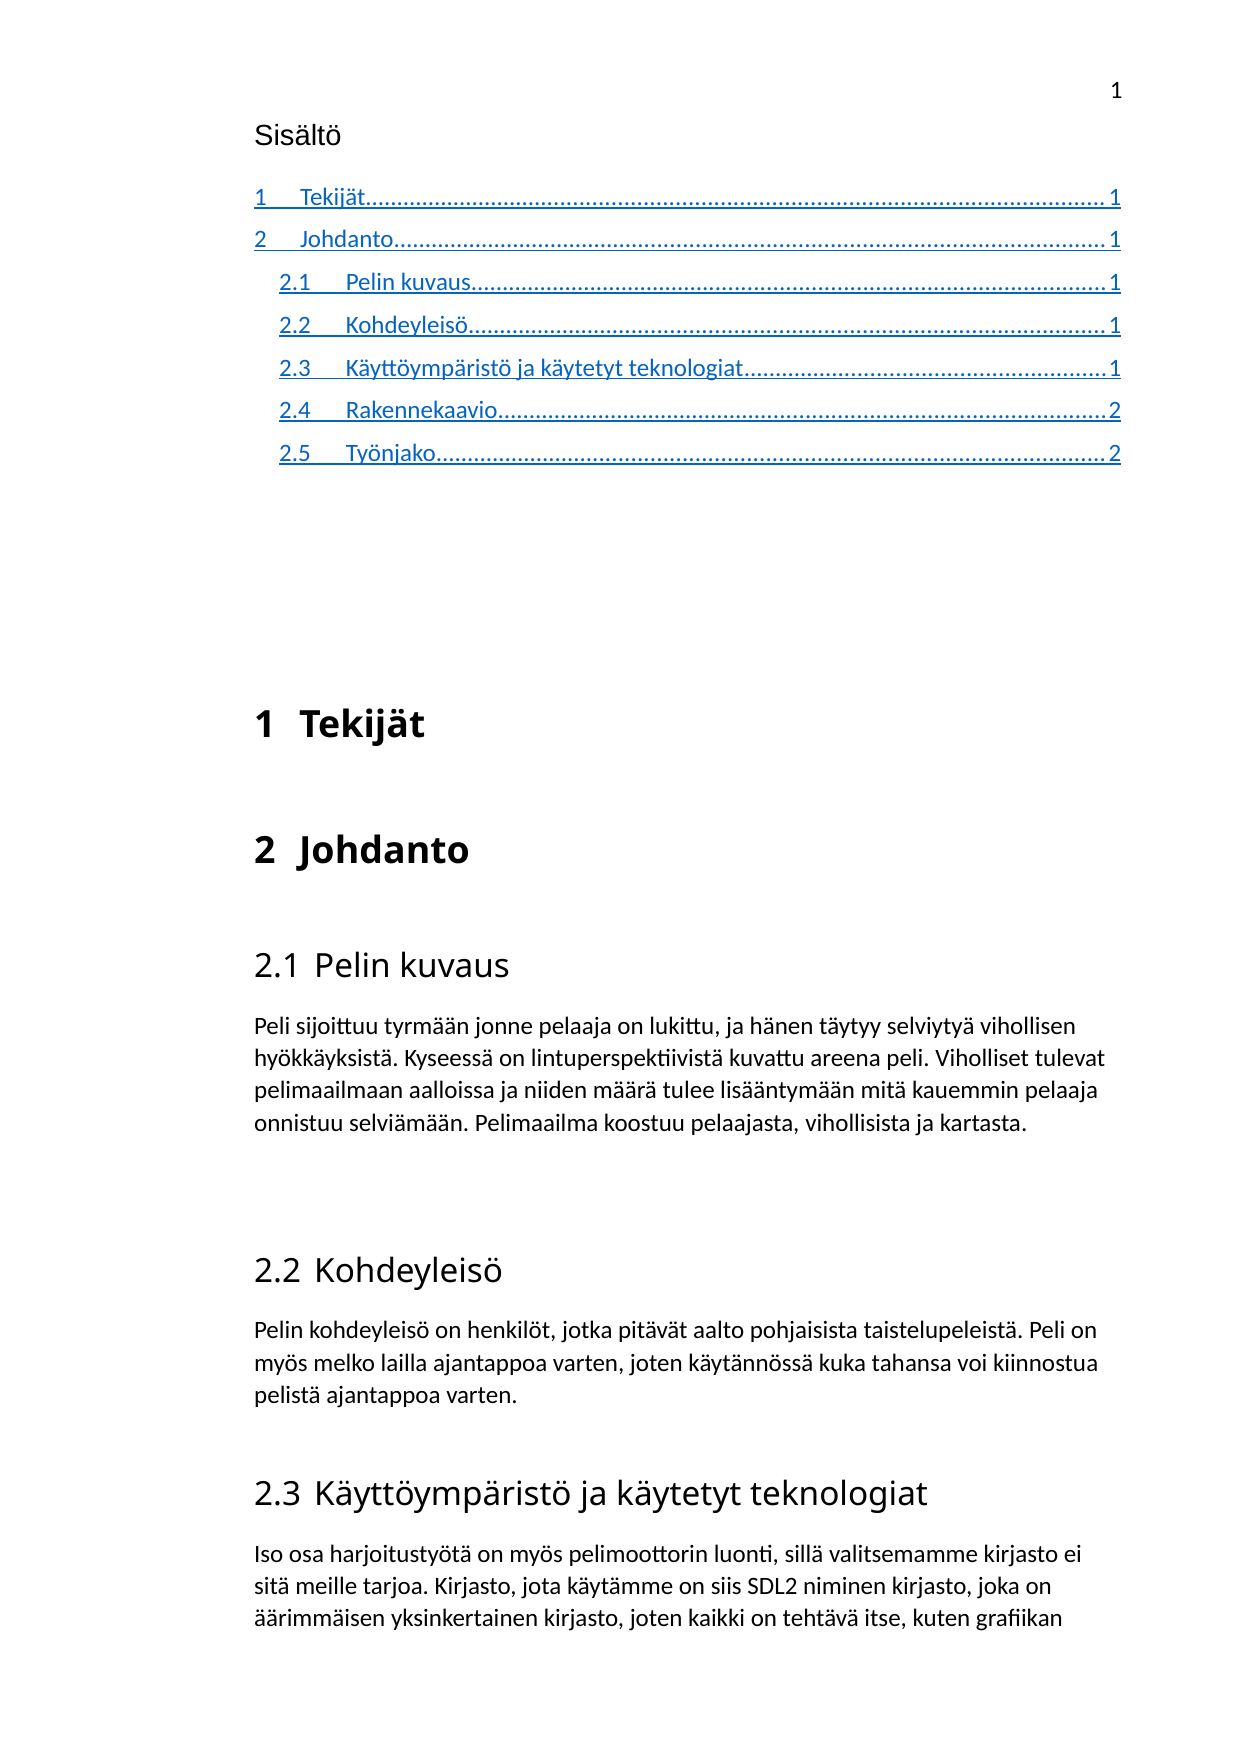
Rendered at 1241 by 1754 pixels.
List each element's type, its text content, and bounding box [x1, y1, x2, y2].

text 2 Johdanto 1 [254, 224, 1122, 254]
subtitle Pelin kuvaus [254, 942, 1122, 987]
subtitle Kohdeyleisö [254, 1246, 1122, 1292]
subtitle Johdanto [254, 824, 1122, 875]
subtitle Käyttöympäristö ja käytetyt teknologiat [254, 1470, 1122, 1515]
subtitle Tekijät [254, 697, 1122, 748]
text 2.5 Työnjako 2 [279, 437, 1122, 468]
text 1 Tekijät 1 [254, 181, 1122, 211]
text 2.1 Pelin kuvaus 1 [279, 266, 1122, 297]
text Pelin kohdeyleisö on henkilöt, jotka pitävät aalto pohjaisista taistelupeleistä. Peli on myös melko lailla ajantappoa varten, joten käytännössä kuka tahansa voi kiinnostua pelistä ajantappoa varten. [254, 1314, 1122, 1410]
text 2.2 Kohdeyleisö 1 [279, 309, 1122, 339]
text Peli sijoittuu tyrmään jonne pelaaja on lukittu, ja hänen täytyy selviytyä vihollisen hyökkäyksistä. Kyseessä on lintuperspektiivistä kuvattu areena peli. Viholliset tulevat pelimaailmaan aalloissa ja niiden määrä tulee lisääntymään mitä kauemmin pelaaja onnistuu selviämään. Pelimaailma koostuu pelaajasta, vihollisista ja kartasta. [254, 1010, 1122, 1137]
text 2.4 Rakennekaavio 2 [279, 394, 1122, 425]
text Iso osa harjoitustyötä on myös pelimoottorin luonti, sillä valitsemamme kirjasto ei sitä meille tarjoa. Kirjasto, jota käytämme on siis SDL2 niminen kirjasto, joka on äärimmäisen yksinkertainen kirjasto, joten kaikki on tehtävä itse, kuten grafiikan [254, 1538, 1122, 1633]
subtitle Sisältö [254, 118, 1122, 152]
text 2.3 Käyttöympäristö ja käytetyt teknologiat 1 [279, 352, 1122, 382]
